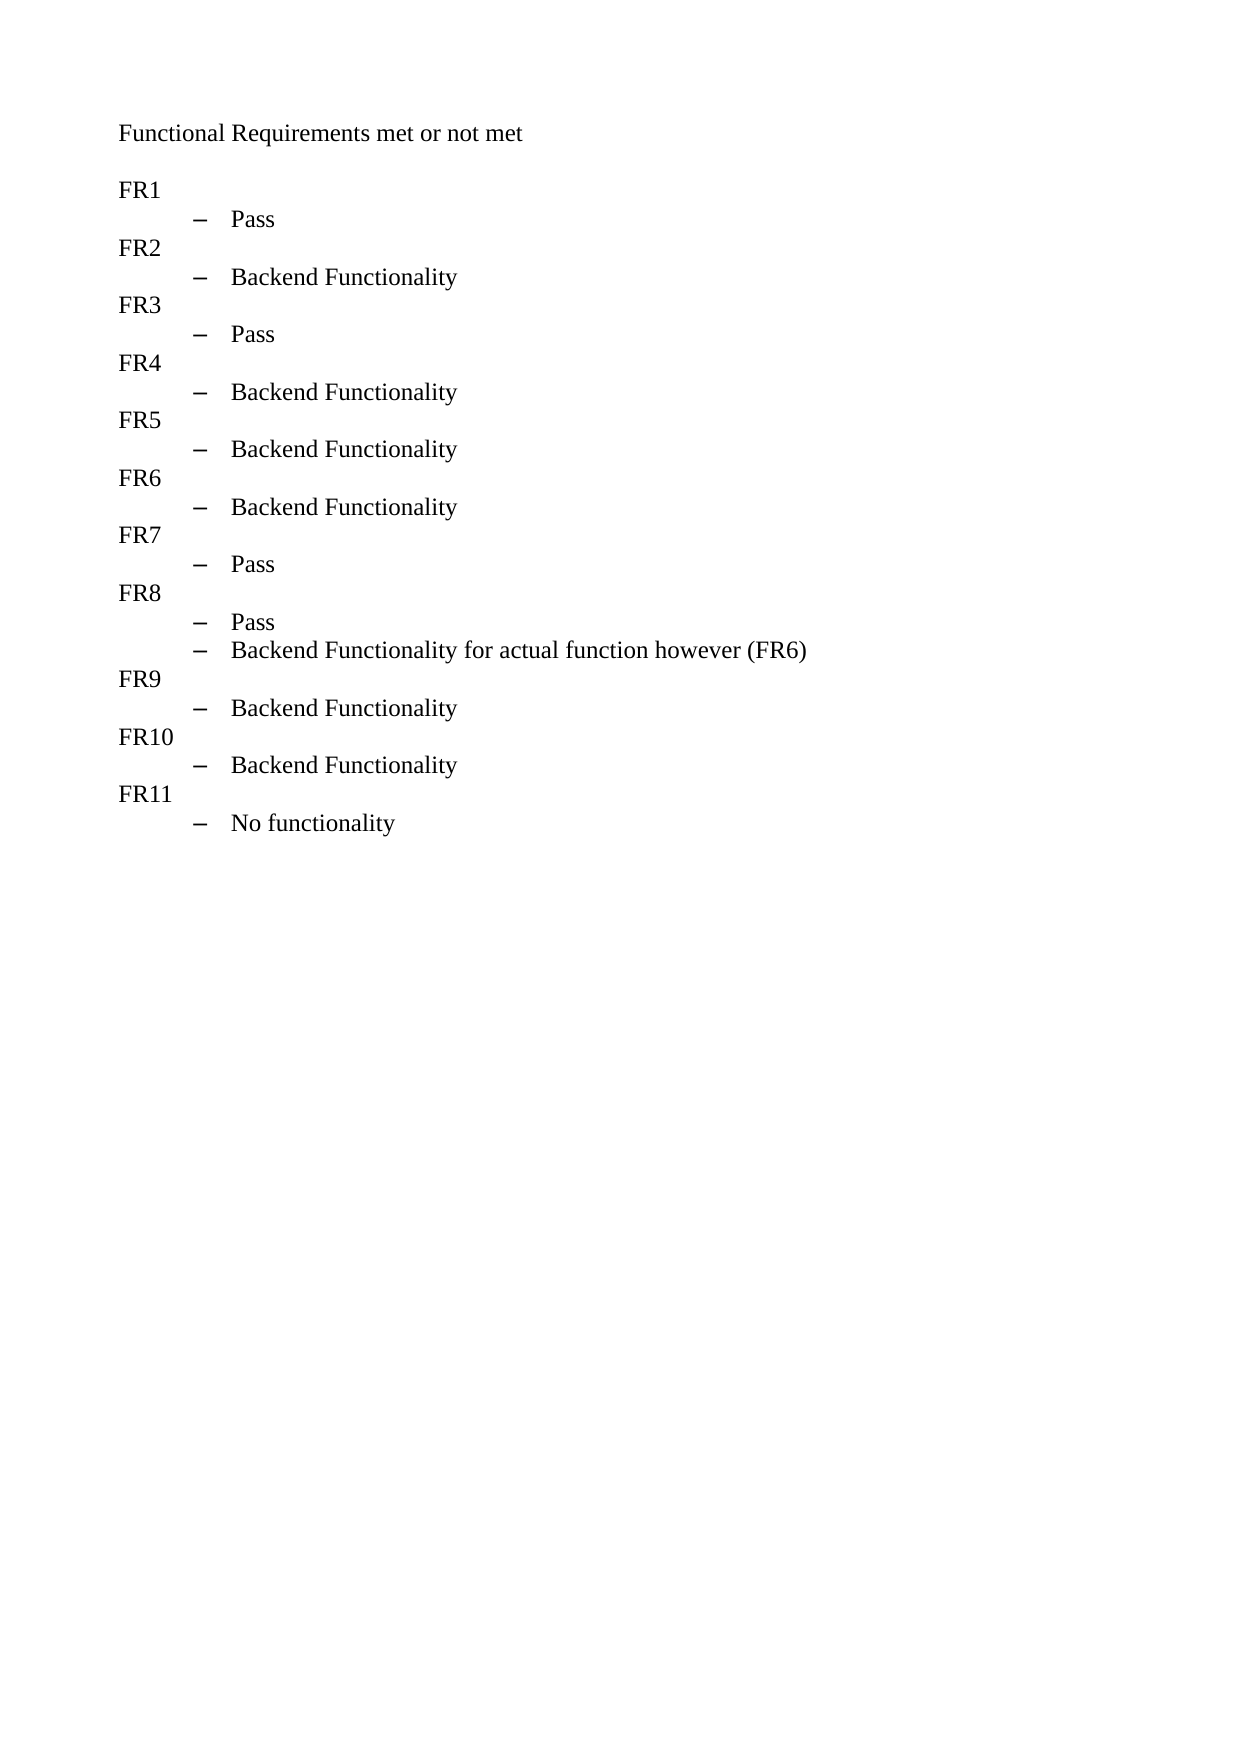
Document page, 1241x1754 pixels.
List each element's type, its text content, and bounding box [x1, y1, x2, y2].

text Functional Requirements met or not met [118, 118, 1122, 147]
list Pass [193, 607, 1122, 636]
list Backend Functionality [193, 693, 1122, 722]
list Backend Functionality [193, 492, 1122, 521]
list Pass [193, 549, 1122, 578]
text FR9 [118, 664, 1122, 693]
list Pass [193, 319, 1122, 348]
text FR7 [118, 521, 1122, 549]
text FR2 [118, 233, 1122, 262]
text FR1 [118, 176, 1122, 204]
list Pass [193, 204, 1122, 233]
list Backend Functionality [193, 262, 1122, 291]
text FR8 [118, 578, 1122, 607]
text FR3 [118, 291, 1122, 319]
list Backend Functionality for actual function however (FR6) [193, 636, 1122, 664]
text FR10 [118, 722, 1122, 751]
list Backend Functionality [193, 434, 1122, 463]
list No functionality [193, 808, 1122, 837]
list Backend Functionality [193, 377, 1122, 406]
text FR4 [118, 348, 1122, 377]
list Backend Functionality [193, 751, 1122, 779]
text FR6 [118, 463, 1122, 492]
text FR5 [118, 406, 1122, 434]
text FR11 [118, 779, 1122, 808]
